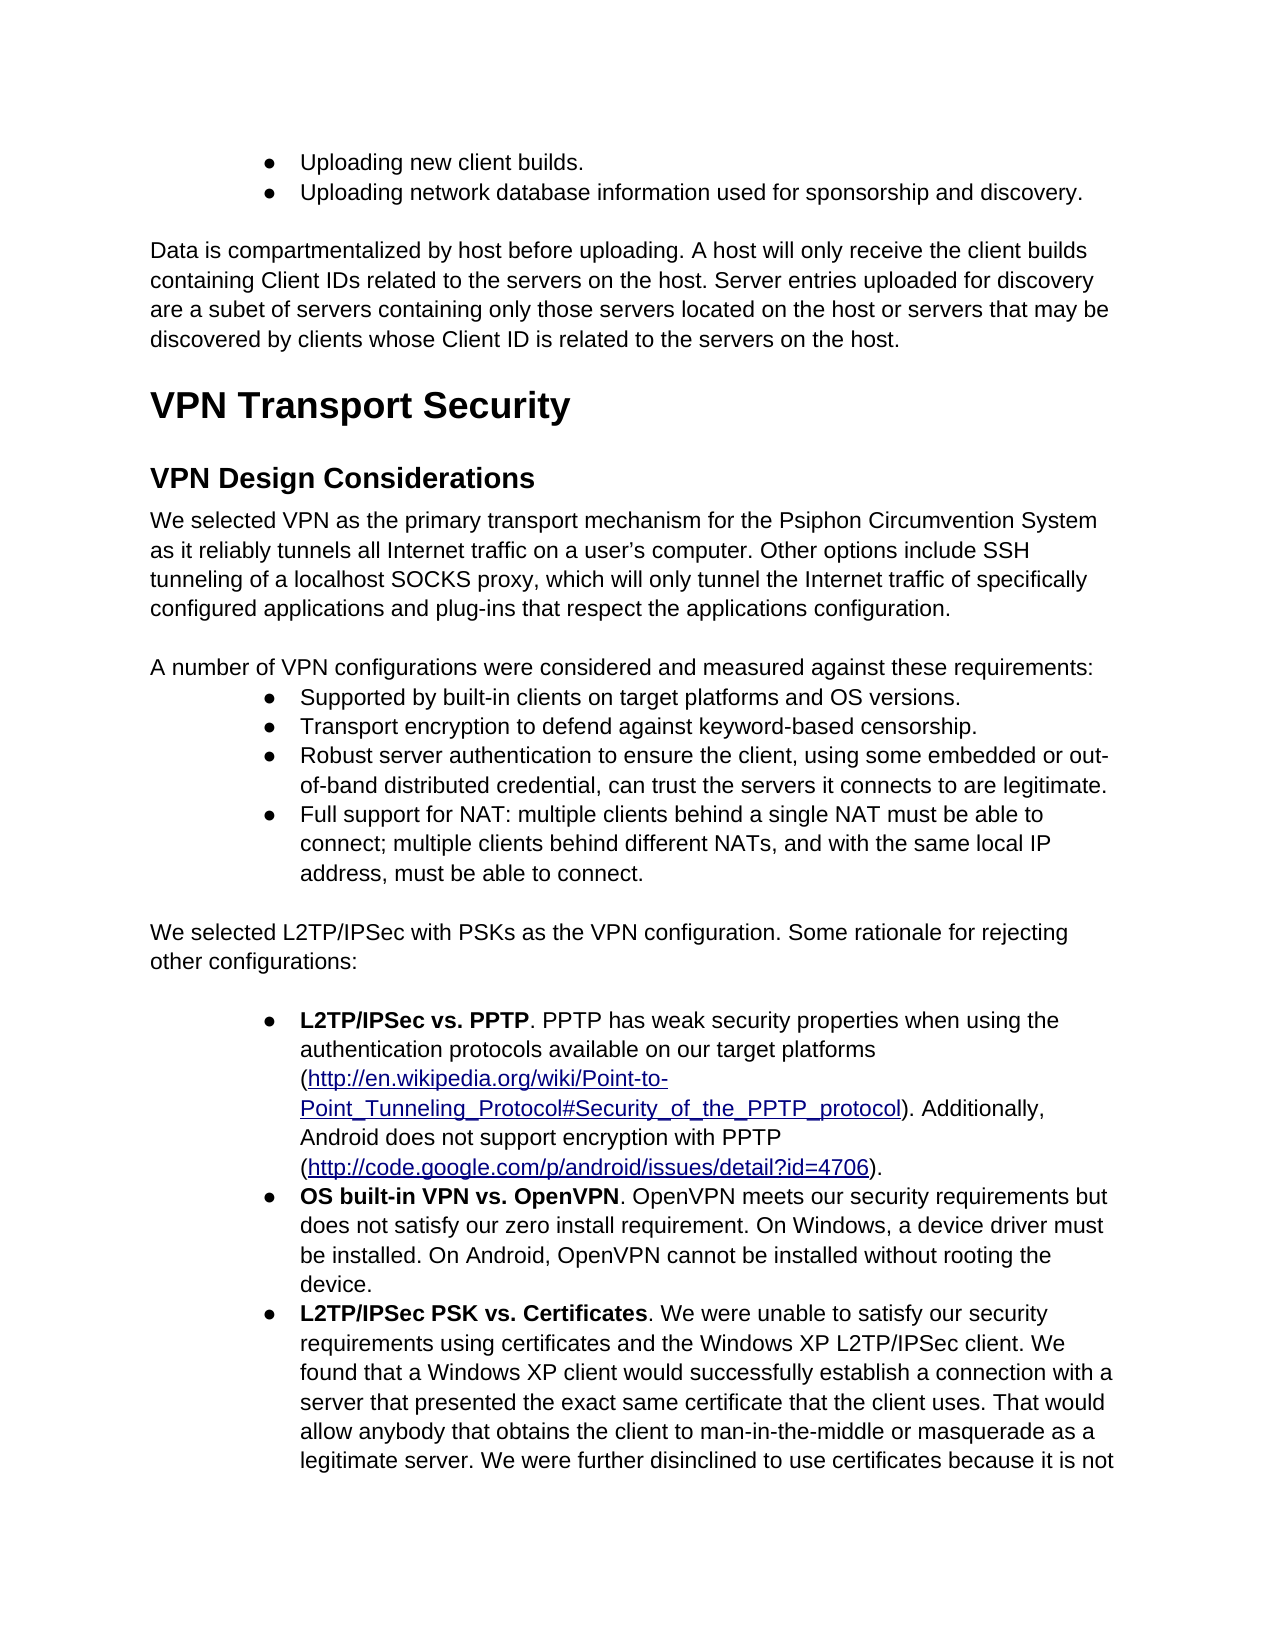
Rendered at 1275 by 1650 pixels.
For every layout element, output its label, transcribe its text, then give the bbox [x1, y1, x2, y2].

text Data is compartmentalized by host before uploading. A host will only receive the client builds containing Client IDs related to the servers on the host. Server entries uploaded for discovery are a subet of servers containing only those servers located on the host or servers that may be discovered by clients whose Client ID is related to the servers on the host. [150, 238, 1125, 352]
text A number of VPN configurations were considered and measured against these requirements: [150, 655, 1125, 681]
list Uploading network database information used for sponsorship and discovery. [262, 179, 1125, 205]
list Full support for NAT: multiple clients behind a single NAT must be able to connect; multiple clients behind different NATs, and with the same local IP address, must be able to connect. [262, 802, 1125, 886]
list Transport encryption to defend against keyword-based censorship. [262, 714, 1125, 739]
text We selected VPN as the primary transport mechanism for the Psiphon Circumvention System as it reliably tunnels all Internet traffic on a user’s computer. Other options include SSH tunneling of a localhost SOCKS proxy, which will only tunnel the Internet traffic of specifically configured applications and plug-ins that respect the applications configuration. [150, 508, 1125, 622]
list Uploading new client builds. [262, 150, 1125, 176]
subtitle VPN Design Considerations [150, 462, 1125, 495]
text VPN Transport Security [150, 385, 1125, 427]
list L2TP/IPSec vs. PPTP. PPTP has weak security properties when using the authentication protocols available on our target platforms (http://en.wikipedia.org/wiki/Point-to-Point_Tunneling_Protocol#Security_of_the_PPTP_protocol). Additionally, Android does not support encryption with PPTP (http://code.google.com/p/android/issues/detail?id=4706). [262, 1007, 1125, 1180]
list OS built-in VPN vs. OpenVPN. OpenVPN meets our security requirements but does not satisfy our zero install requirement. On Windows, a device driver must be installed. On Android, OpenVPN cannot be installed without rooting the device. [262, 1184, 1125, 1297]
text We selected L2TP/IPSec with PSKs as the VPN configuration. Some rationale for rejecting other configurations: [150, 919, 1125, 974]
list Supported by built-in clients on target platforms and OS versions. [262, 684, 1125, 710]
list L2TP/IPSec PSK vs. Certificates. We were unable to satisfy our security requirements using certificates and the Windows XP L2TP/IPSec client. We found that a Windows XP client would successfully establish a connection with a server that presented the exact same certificate that the client uses. That would allow anybody that obtains the client to man-in-the-middle or masquerade as a legitimate server. We were further disinclined to use certificates because it is not [262, 1301, 1125, 1474]
list Robust server authentication to ensure the client, using some embedded or out-of-band distributed credential, can trust the servers it connects to are legitimate. [262, 743, 1125, 798]
